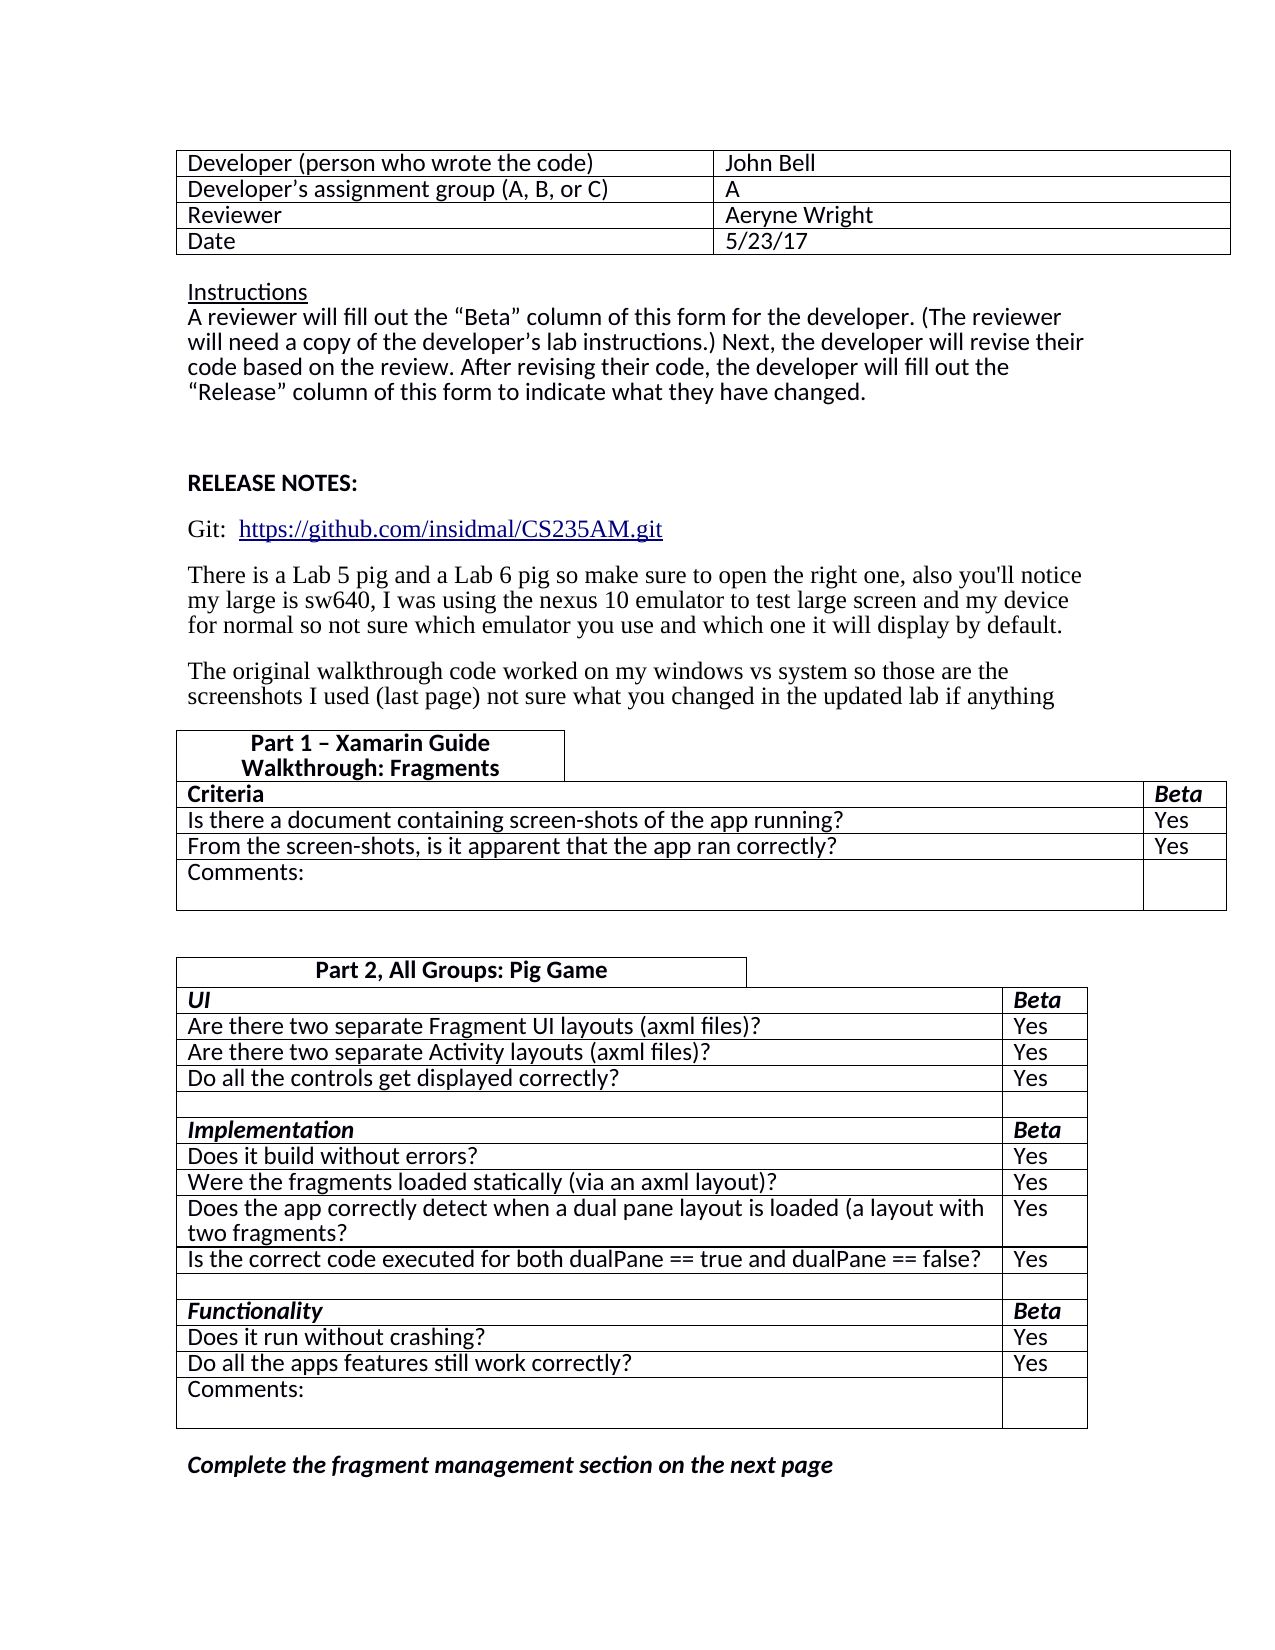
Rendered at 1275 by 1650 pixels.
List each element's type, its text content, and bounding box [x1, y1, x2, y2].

table_cell Aeryne Wright [714, 203, 1230, 228]
table_cell Yes [1003, 1352, 1087, 1377]
table_cell Do all the apps features still work correctly? [177, 1352, 1002, 1377]
table_cell UI [177, 988, 1002, 1013]
table_cell Date [177, 229, 713, 254]
table_cell Criteria [177, 782, 1143, 807]
text Complete the fragment management section on the next page [187, 1454, 1087, 1479]
table_cell Yes [1144, 834, 1226, 859]
table_cell Yes [1144, 808, 1226, 833]
table_cell Reviewer [177, 203, 713, 228]
table_cell Beta [1144, 782, 1226, 807]
table_cell Yes [1003, 1248, 1087, 1272]
table_cell Beta [1003, 988, 1087, 1013]
table_cell Beta [1003, 1118, 1087, 1143]
table_cell Yes [1003, 1170, 1087, 1195]
table_cell A [714, 177, 1230, 202]
table_cell Does it build without errors? [177, 1144, 1002, 1169]
text Instructions A reviewer will fill out the “Beta” column of this form for the developer. (The reviewer will need a copy of the developer’s lab instructions.) Next, the developer will revise their code based on the review. After revising their code, the developer will fill out the “Release” column of this form to indicate what they have changed. [187, 255, 1087, 405]
table_cell [177, 1274, 1002, 1298]
table_cell Beta [1003, 1300, 1087, 1324]
table_cell Were the fragments loaded statically (via an axml layout)? [177, 1170, 1002, 1195]
table_cell Comments: [177, 1378, 1002, 1428]
table_header Developer (person who wrote the code) [177, 151, 713, 176]
table_cell Are there two separate Fragment UI layouts (axml files)? [177, 1014, 1002, 1039]
text There is a Lab 5 pig and a Lab 6 pig so make sure to open the right one, also you'll notice my large is sw640, I was using the nexus 10 emulator to test large screen and my device for normal so not sure which emulator you use and which one it will display by default. [187, 563, 1087, 638]
table_cell Is the correct code executed for both dualPane == true and dualPane == false? [177, 1248, 1002, 1272]
table_header Part 2, All Groups: Pig Game [177, 958, 746, 987]
table_cell Do all the controls get displayed correctly? [177, 1066, 1002, 1091]
table_cell Yes [1003, 1066, 1087, 1091]
table_cell Yes [1003, 1040, 1087, 1065]
table_cell 5/23/17 [714, 229, 1230, 254]
table_cell Functionality [177, 1300, 1002, 1324]
table_cell [1003, 1274, 1087, 1298]
table_cell Is there a document containing screen-shots of the app running? [177, 808, 1143, 833]
table_cell Yes [1003, 1326, 1087, 1351]
table_cell Are there two separate Activity layouts (axml files)? [177, 1040, 1002, 1065]
table_cell Comments: [177, 860, 1143, 910]
table_cell Yes [1003, 1144, 1087, 1169]
table_cell Does it run without crashing? [177, 1326, 1002, 1351]
table_cell From the screen-shots, is it apparent that the app ran correctly? [177, 834, 1143, 859]
table_cell [1003, 1378, 1087, 1428]
table_cell Implementation [177, 1118, 1002, 1143]
table_cell [177, 1092, 1002, 1117]
table_header John Bell [714, 151, 1230, 176]
text Git: https://github.com/insidmal/CS235AM.git [187, 518, 1087, 543]
table_cell [1003, 1092, 1087, 1117]
table_cell Yes [1003, 1014, 1087, 1039]
table_cell Developer’s assignment group (A, B, or C) [177, 177, 713, 202]
table_cell [1144, 860, 1226, 910]
table_cell Does the app correctly detect when a dual pane layout is loaded (a layout with two fragments? [177, 1196, 1002, 1246]
text The original walkthrough code worked on my windows vs system so those are the screenshots I used (last page) not sure what you changed in the updated lab if anything [187, 659, 1087, 709]
table_header Part 1 – Xamarin Guide Walkthrough: Fragments [177, 731, 564, 781]
text RELEASE NOTES: [187, 472, 1087, 497]
table_cell Yes [1003, 1196, 1087, 1246]
